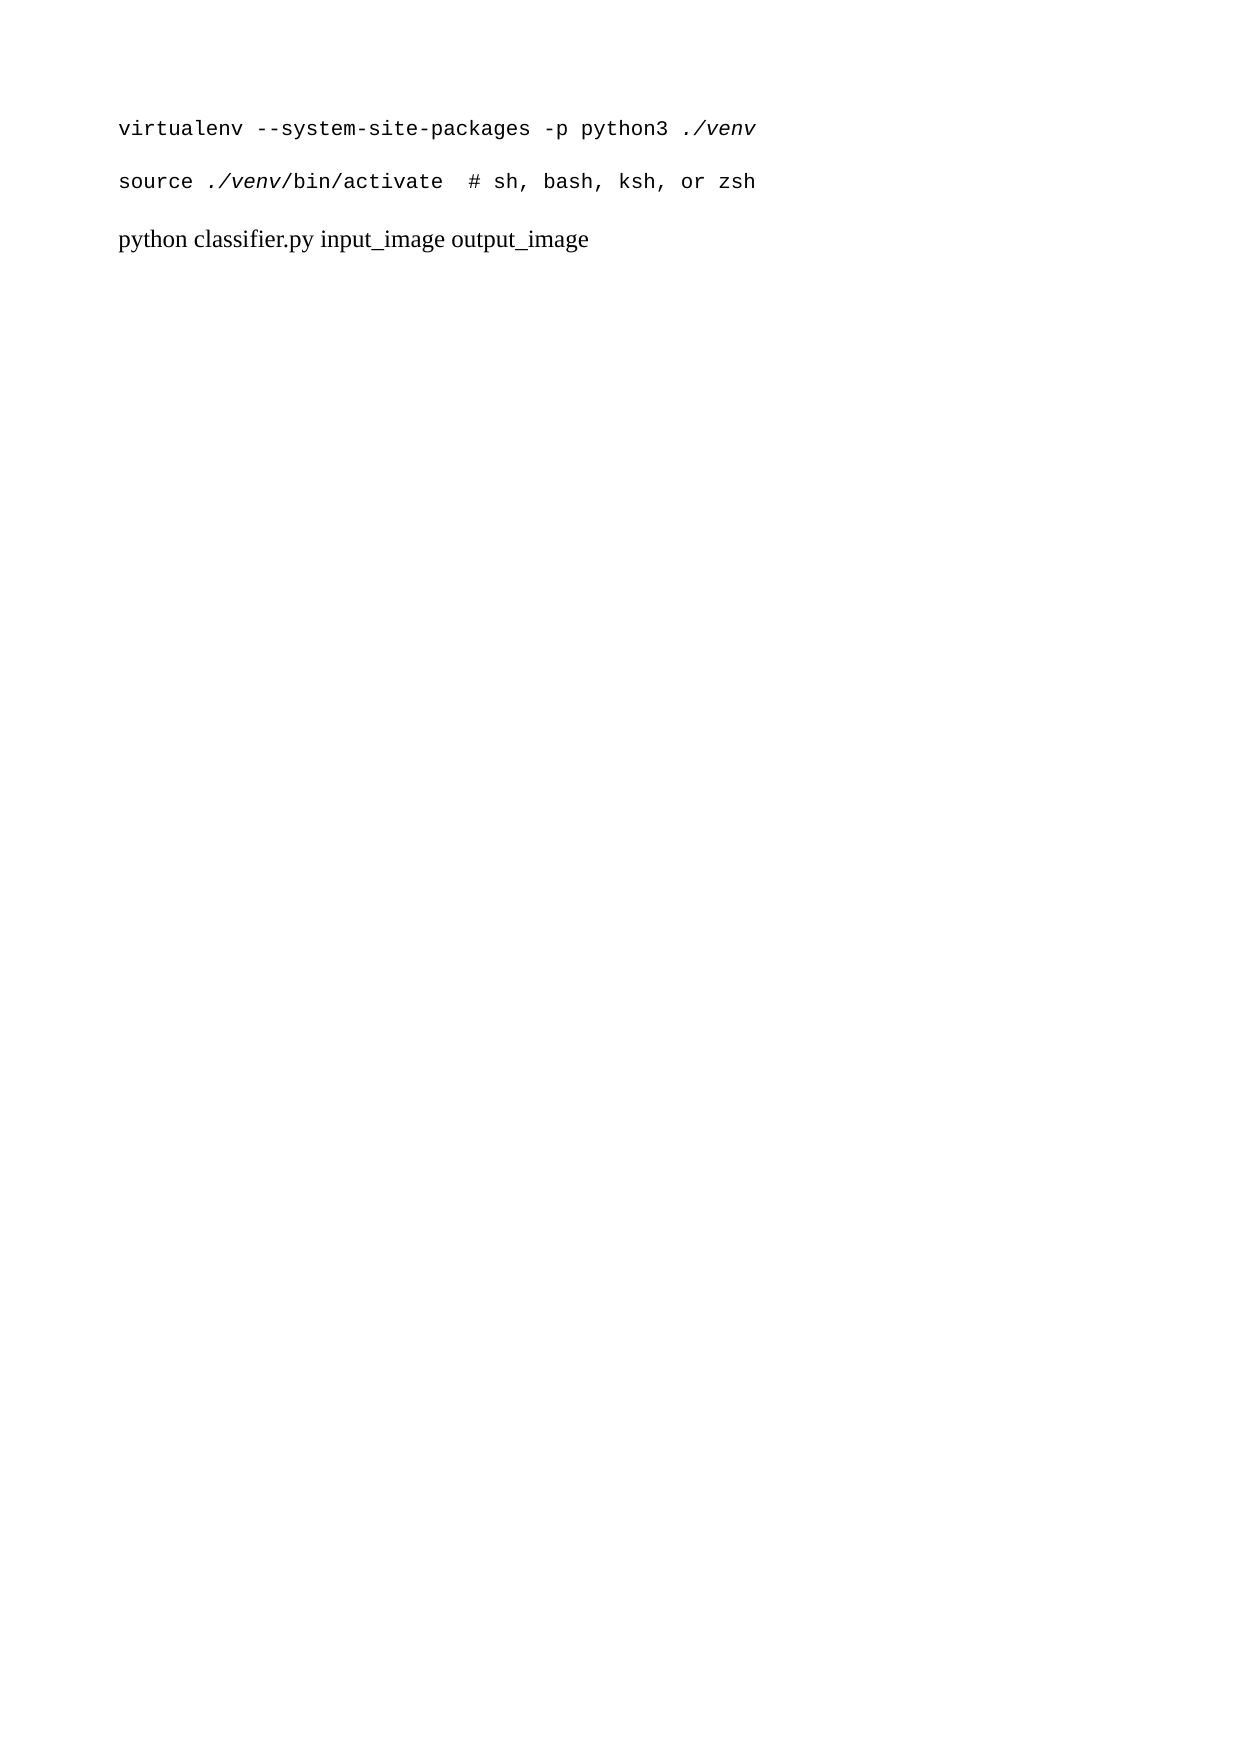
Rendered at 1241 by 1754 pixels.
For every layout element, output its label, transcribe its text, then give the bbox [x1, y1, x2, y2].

text source ./venv/bin/activate # sh, bash, ksh, or zsh [118, 171, 1122, 195]
text python classifier.py input_image output_image [118, 224, 1122, 253]
text virtualenv --system-site-packages -p python3 ./venv [118, 118, 1122, 142]
